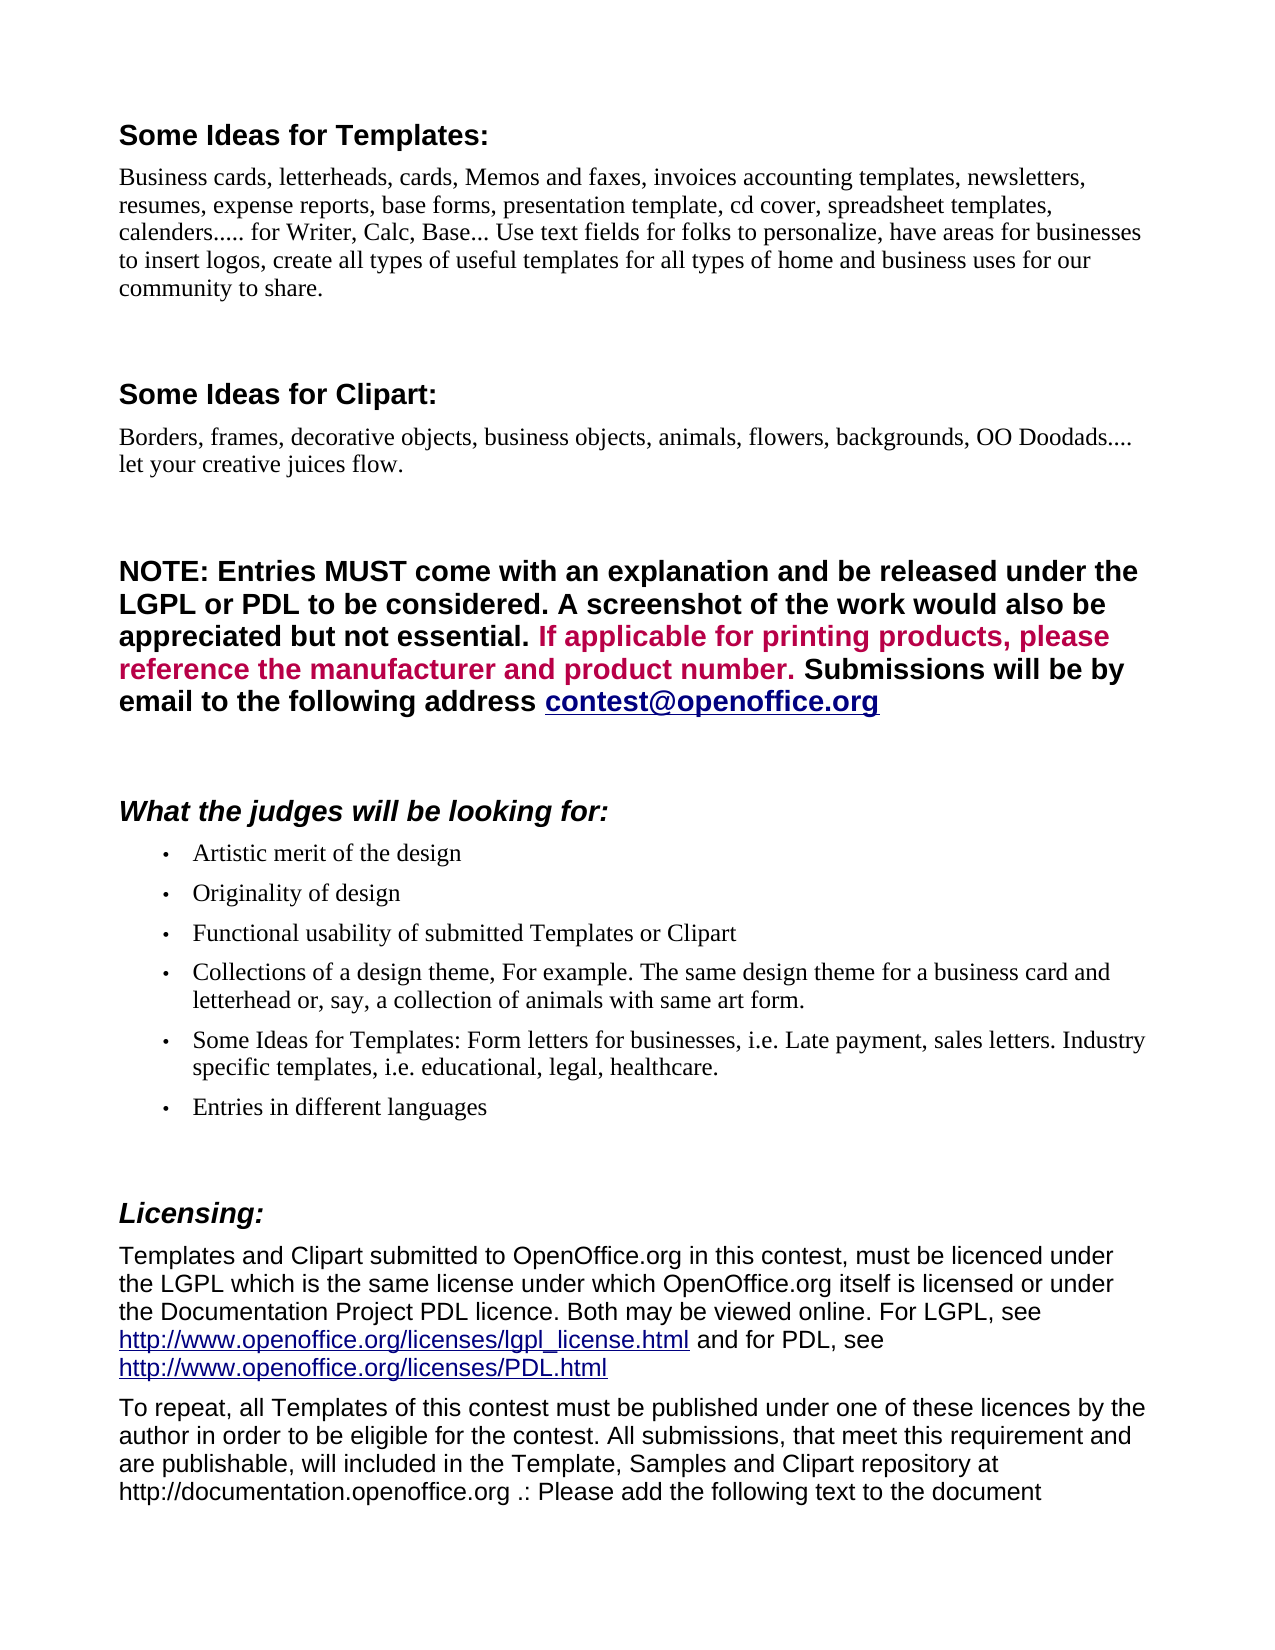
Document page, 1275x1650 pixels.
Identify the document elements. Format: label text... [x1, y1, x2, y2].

list Originality of design [163, 879, 1156, 907]
text To repeat, all Templates of this contest must be published under one of these licences by the author in order to be eligible for the contest. All submissions, that meet this requirement and are publishable, will included in the Template, Samples and Clipart repository at http://documentation.openoffice.org .: Please add the following text to the document [118, 1394, 1156, 1505]
list Some Ideas for Templates: Form letters for businesses, i.e. Late payment, sales letters. Industry specific templates, i.e. educational, legal, healthcare. [163, 1026, 1156, 1081]
list Artistic merit of the design [163, 839, 1156, 867]
subtitle Some Ideas for Clipart: [118, 378, 1156, 411]
text Business cards, letterheads, cards, Memos and faxes, invoices accounting templates, newsletters, resumes, expense reports, base forms, presentation template, cd cover, spreadsheet templates, calenders..... for Writer, Calc, Base... Use text fields for folks to personalize, have areas for businesses to insert logos, create all types of useful templates for all types of home and business uses for our community to share. [118, 163, 1156, 302]
text Templates and Clipart submitted to OpenOffice.org in this contest, must be licenced under the LGPL which is the same license under which OpenOffice.org itself is licensed or under the Documentation Project PDL licence. Both may be viewed online. For LGPL, see http://www.openoffice.org/licenses/lgpl_license.html and for PDL, see http://www.openoffice.org/licenses/PDL.html [118, 1242, 1156, 1382]
list Functional usability of submitted Templates or Clipart [163, 919, 1156, 946]
subtitle Some Ideas for Templates: [118, 118, 1156, 151]
text Borders, frames, decorative objects, business objects, animals, flowers, backgrounds, OO Doodads.... let your creative juices flow. [118, 423, 1156, 478]
list Entries in different languages [163, 1093, 1156, 1121]
subtitle NOTE: Entries MUST come with an explanation and be released under the LGPL or PDL to be considered. A screenshot of the work would also be appreciated but not essential. If applicable for printing products, please reference the manufacturer and product number. Submissions will be by email to the following address contest@openoffice.org [118, 555, 1156, 718]
subtitle What the judges will be looking for: [118, 795, 1156, 827]
subtitle Licensing: [118, 1197, 1156, 1230]
list Collections of a design theme, For example. The same design theme for a business card and letterhead or, say, a collection of animals with same art form. [163, 958, 1156, 1014]
